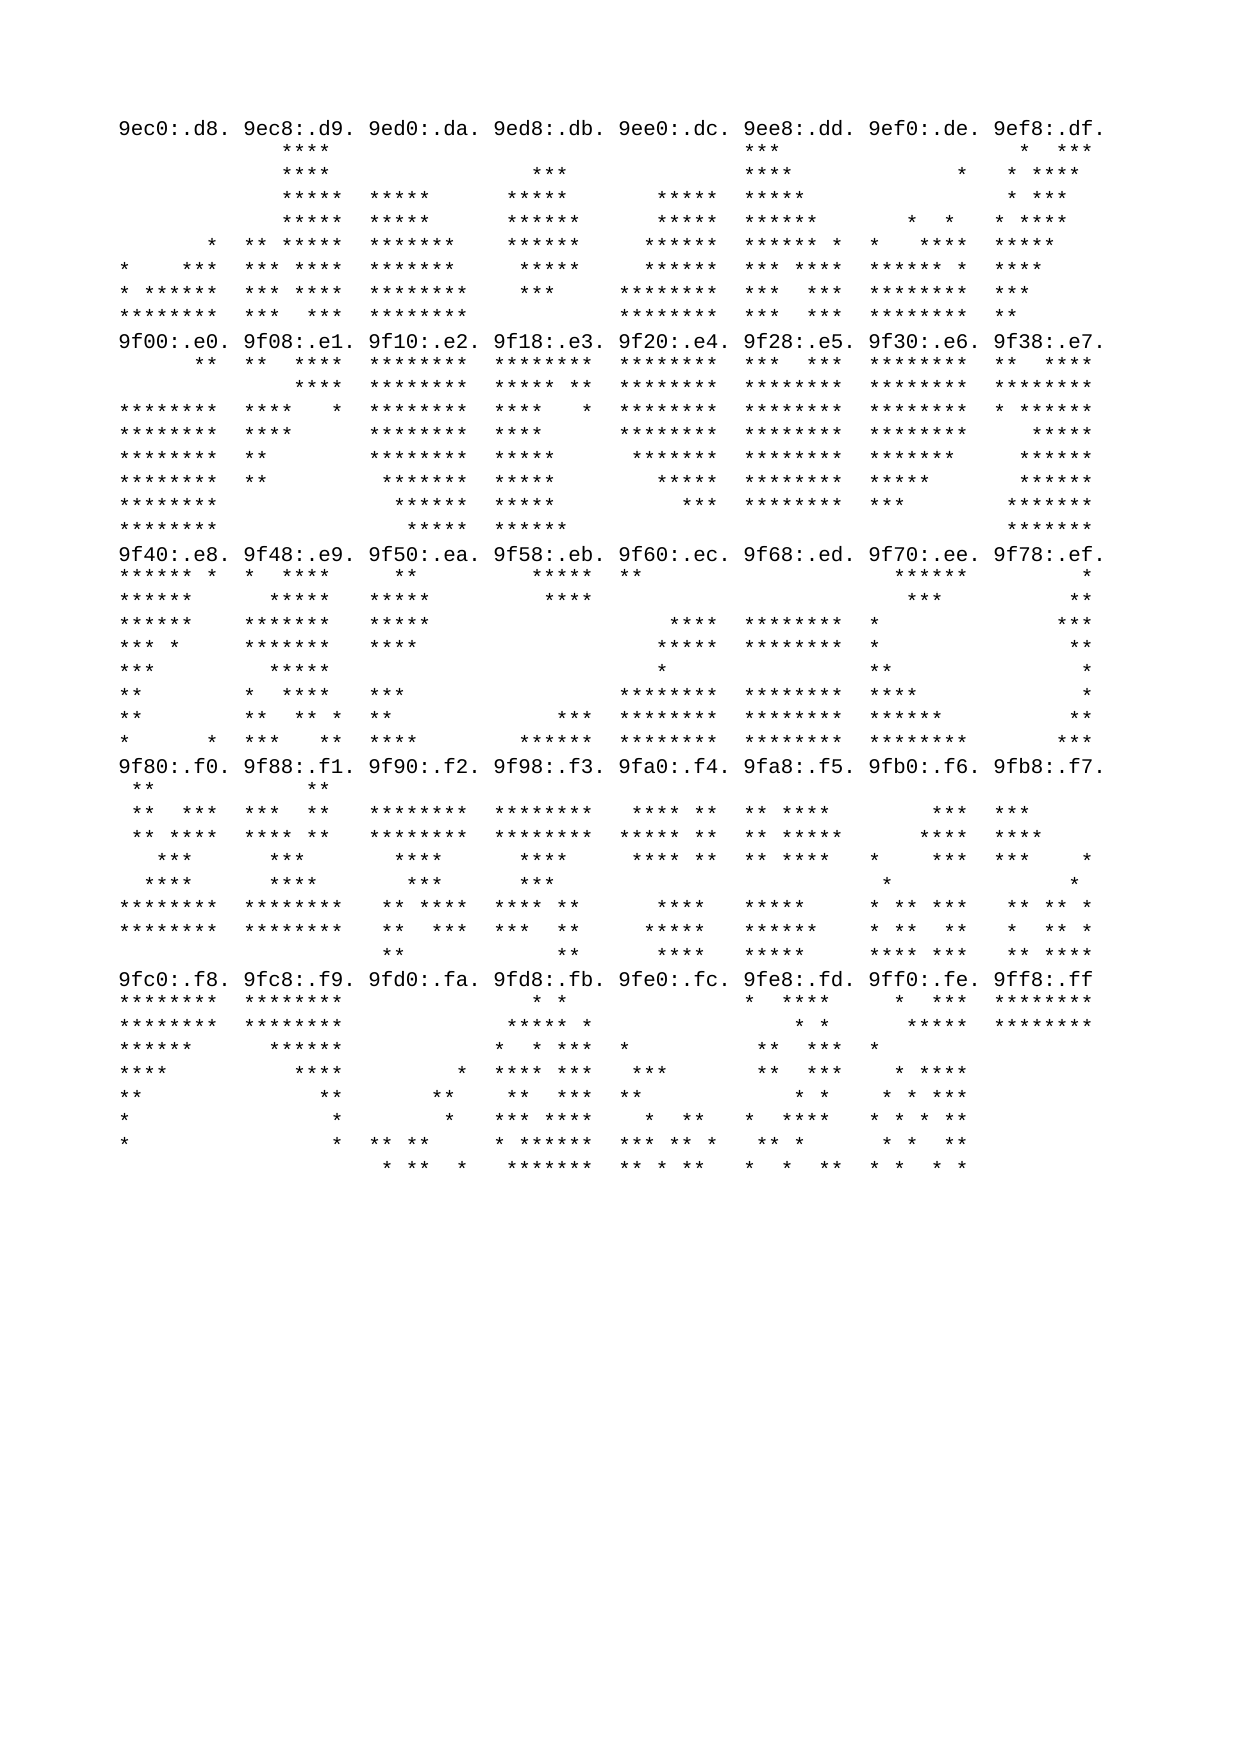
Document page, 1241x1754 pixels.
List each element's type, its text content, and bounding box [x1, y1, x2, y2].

text ** * **** *** ******** ******** **** * [118, 686, 1122, 709]
text 9f00:.e0. 9f08:.e1. 9f10:.e2. 9f18:.e3. 9f20:.e4. 9f28:.e5. 9f30:.e6. 9f38:.e7. [118, 331, 1122, 354]
text **** ******** ***** ** ******** ******** ******** ******** [118, 378, 1122, 402]
text ** ** **** ******** ******** ******** *** *** ******** ** **** [118, 354, 1122, 378]
text ** ** **** ***** **** *** ** **** [118, 946, 1122, 969]
text ****** ***** ***** **** *** ** [118, 591, 1122, 615]
text * * ** ** * ****** *** ** * ** * * * ** [118, 1135, 1122, 1158]
text ** **** **** ** ******** ******** ***** ** ** ***** **** **** [118, 827, 1122, 851]
text * *** *** **** ******* ***** ****** *** **** ****** * **** [118, 260, 1122, 284]
text ***** ***** ****** ***** ****** * * * **** [118, 213, 1122, 236]
text * ** * ******* ** * ** * * ** * * * * [118, 1158, 1122, 1182]
text ** *** *** ** ******** ******** **** ** ** **** *** *** [118, 804, 1122, 827]
text ***** ***** ***** ***** ***** * *** [118, 189, 1122, 213]
text ******** ******** * * * **** * *** ******** [118, 993, 1122, 1017]
text * ** ***** ******* ****** ****** ****** * * **** ***** [118, 236, 1122, 260]
text ******** ** ******* ***** ***** ******** ***** ****** [118, 473, 1122, 496]
text ******** ******** ** **** **** ** **** ***** * ** *** ** ** * [118, 898, 1122, 922]
text * * *** ** **** ****** ******** ******** ******** *** [118, 733, 1122, 757]
text * ****** *** **** ******** *** ******** *** *** ******** *** [118, 284, 1122, 307]
text ******** ****** ***** *** ******** *** ******* [118, 496, 1122, 520]
text *** * ******* **** ***** ******** * ** [118, 638, 1122, 662]
text ** ** ** * ** *** ******** ******** ****** ** [118, 709, 1122, 733]
text ******** ** ******** ***** ******* ******** ******* ****** [118, 449, 1122, 473]
text ****** ****** * * *** * ** *** * [118, 1040, 1122, 1064]
text *** *** **** **** **** ** ** **** * *** *** * [118, 851, 1122, 875]
text **** **** *** *** * * [118, 875, 1122, 898]
text ******** ******** ***** * * * ***** ******** [118, 1017, 1122, 1040]
text 9f40:.e8. 9f48:.e9. 9f50:.ea. 9f58:.eb. 9f60:.ec. 9f68:.ed. 9f70:.ee. 9f78:.ef. [118, 544, 1122, 567]
text ******** ***** ****** ******* [118, 520, 1122, 544]
text 9f80:.f0. 9f88:.f1. 9f90:.f2. 9f98:.f3. 9fa0:.f4. 9fa8:.f5. 9fb0:.f6. 9fb8:.f7. [118, 757, 1122, 780]
text ** ** ** ** *** ** * * * * *** [118, 1088, 1122, 1111]
text **** *** * *** [118, 142, 1122, 165]
text ******** **** * ******** **** * ******** ******** ******** * ****** [118, 402, 1122, 426]
text ****** * * **** ** ***** ** ****** * [118, 567, 1122, 591]
text ******** *** *** ******** ******** *** *** ******** ** [118, 307, 1122, 331]
text * * * *** **** * ** * **** * * * ** [118, 1111, 1122, 1135]
text *** ***** * ** * [118, 662, 1122, 686]
text ****** ******* ***** **** ******** * *** [118, 615, 1122, 638]
text 9fc0:.f8. 9fc8:.f9. 9fd0:.fa. 9fd8:.fb. 9fe0:.fc. 9fe8:.fd. 9ff0:.fe. 9ff8:.ff [118, 969, 1122, 993]
text **** **** * **** *** *** ** *** * **** [118, 1064, 1122, 1088]
text ******** **** ******** **** ******** ******** ******** ***** [118, 426, 1122, 449]
text ** ** [118, 780, 1122, 804]
text 9ec0:.d8. 9ec8:.d9. 9ed0:.da. 9ed8:.db. 9ee0:.dc. 9ee8:.dd. 9ef0:.de. 9ef8:.df. [118, 118, 1122, 142]
text ******** ******** ** *** *** ** ***** ****** * ** ** * ** * [118, 922, 1122, 946]
text **** *** **** * * **** [118, 165, 1122, 189]
